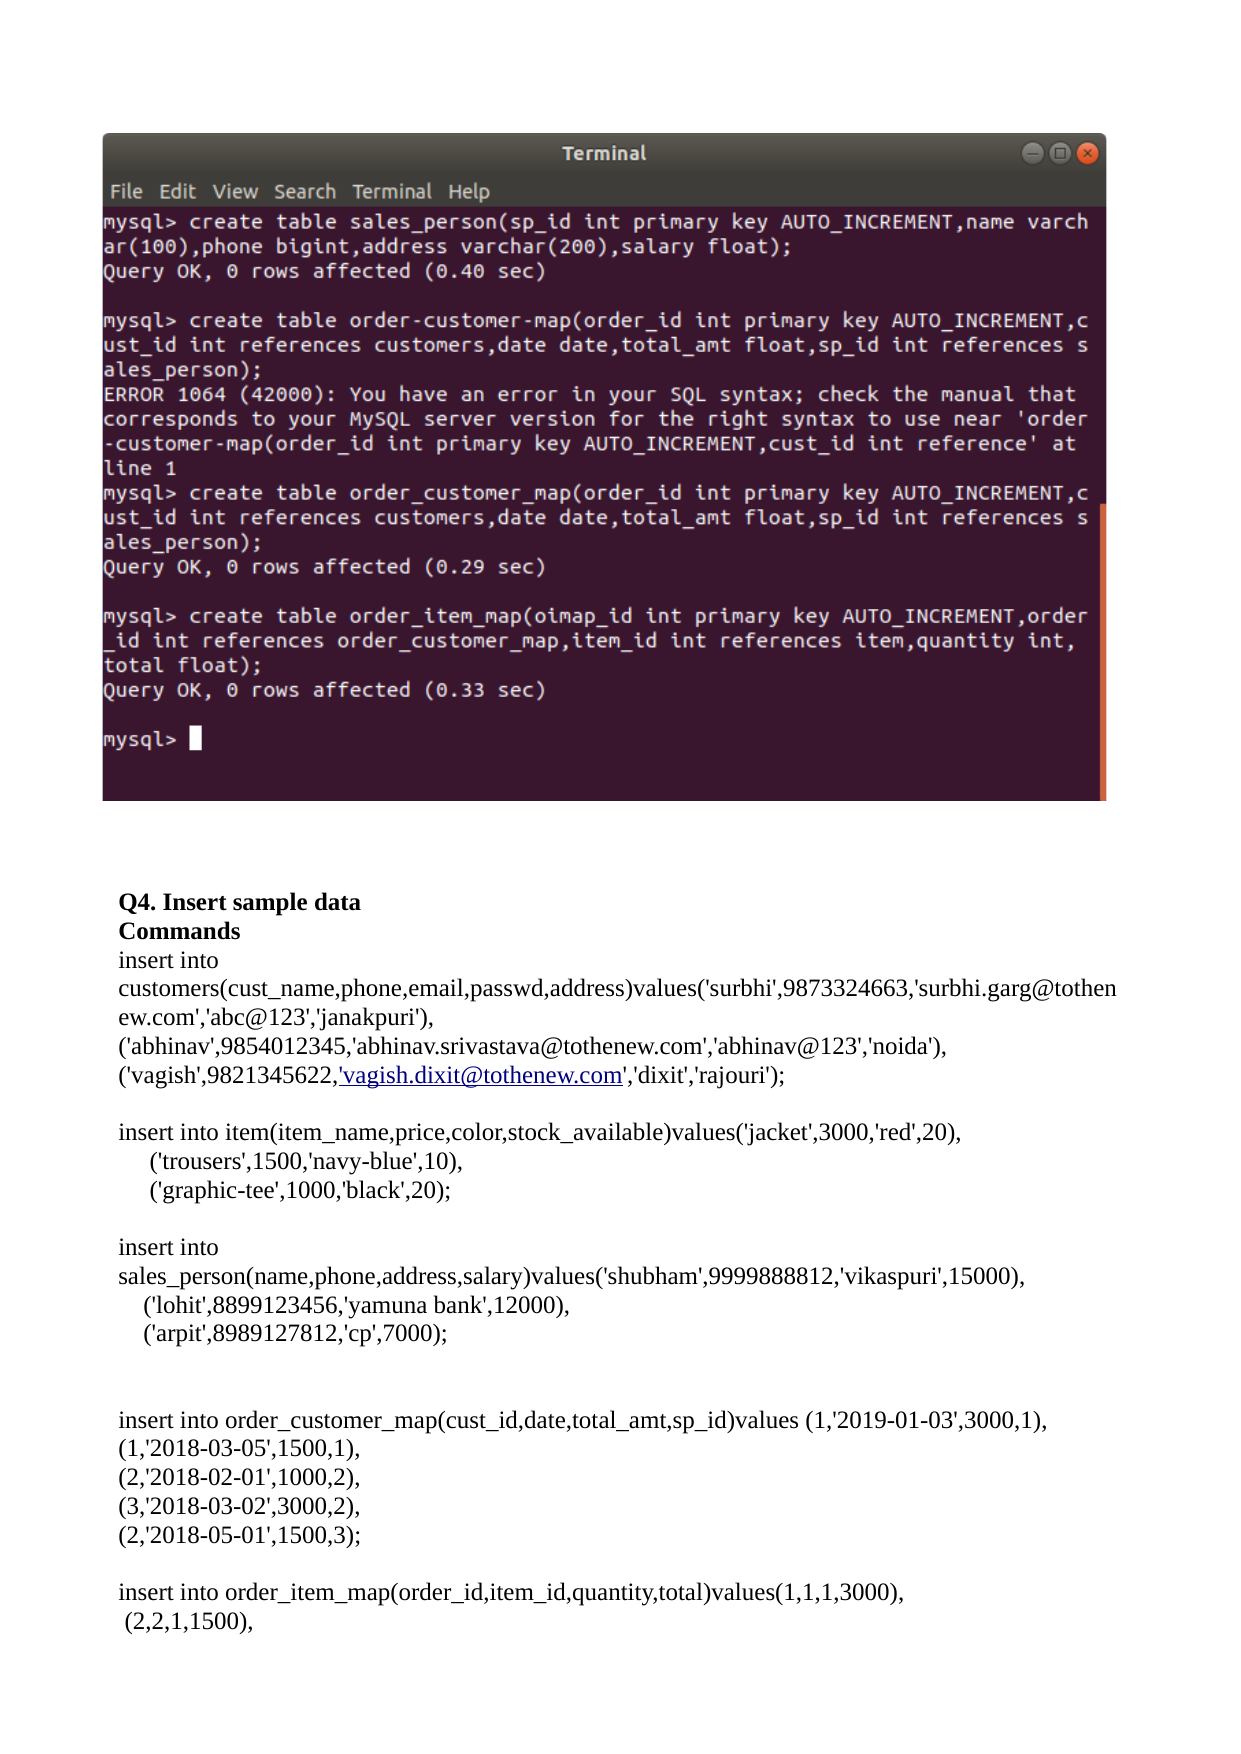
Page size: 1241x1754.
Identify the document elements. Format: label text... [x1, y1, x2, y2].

text insert into customers(cust_name,phone,email,passwd,address)values('surbhi',9873324663,'surbhi.garg@tothenew.com','abc@123','janakpuri'), ('abhinav',9854012345,'abhinav.srivastava@tothenew.com','abhinav@123','noida'), ('vagish',9821345622,'vagish.dixit@tothenew.com','dixit','rajouri'); [118, 945, 1122, 1088]
text (2,'2018-02-01',1000,2), [118, 1462, 1122, 1491]
text ('arpit',8989127812,'cp',7000); [118, 1318, 1122, 1347]
text ('graphic-tee',1000,'black',20); [118, 1175, 1122, 1203]
text (3,'2018-03-02',3000,2), [118, 1491, 1122, 1520]
text (2,'2018-05-01',1500,3); [118, 1520, 1122, 1548]
text ('lohit',8899123456,'yamuna bank',12000), [118, 1290, 1122, 1318]
text insert into order_item_map(order_id,item_id,quantity,total)values(1,1,1,3000), [118, 1577, 1122, 1606]
text insert into item(item_name,price,color,stock_available)values('jacket',3000,'red',20), [118, 1117, 1122, 1146]
text Q4. Insert sample data [118, 887, 1122, 916]
text Commands [118, 916, 1122, 945]
text insert into order_customer_map(cust_id,date,total_amt,sp_id)values (1,'2019-01-03',3000,1), (1,'2018-03-05',1500,1), [118, 1405, 1122, 1462]
picture [102, 133, 1107, 801]
text ('trousers',1500,'navy-blue',10), [118, 1146, 1122, 1175]
text insert into sales_person(name,phone,address,salary)values('shubham',9999888812,'vikaspuri',15000), [118, 1232, 1122, 1290]
text (2,2,1,1500), [118, 1606, 1122, 1635]
